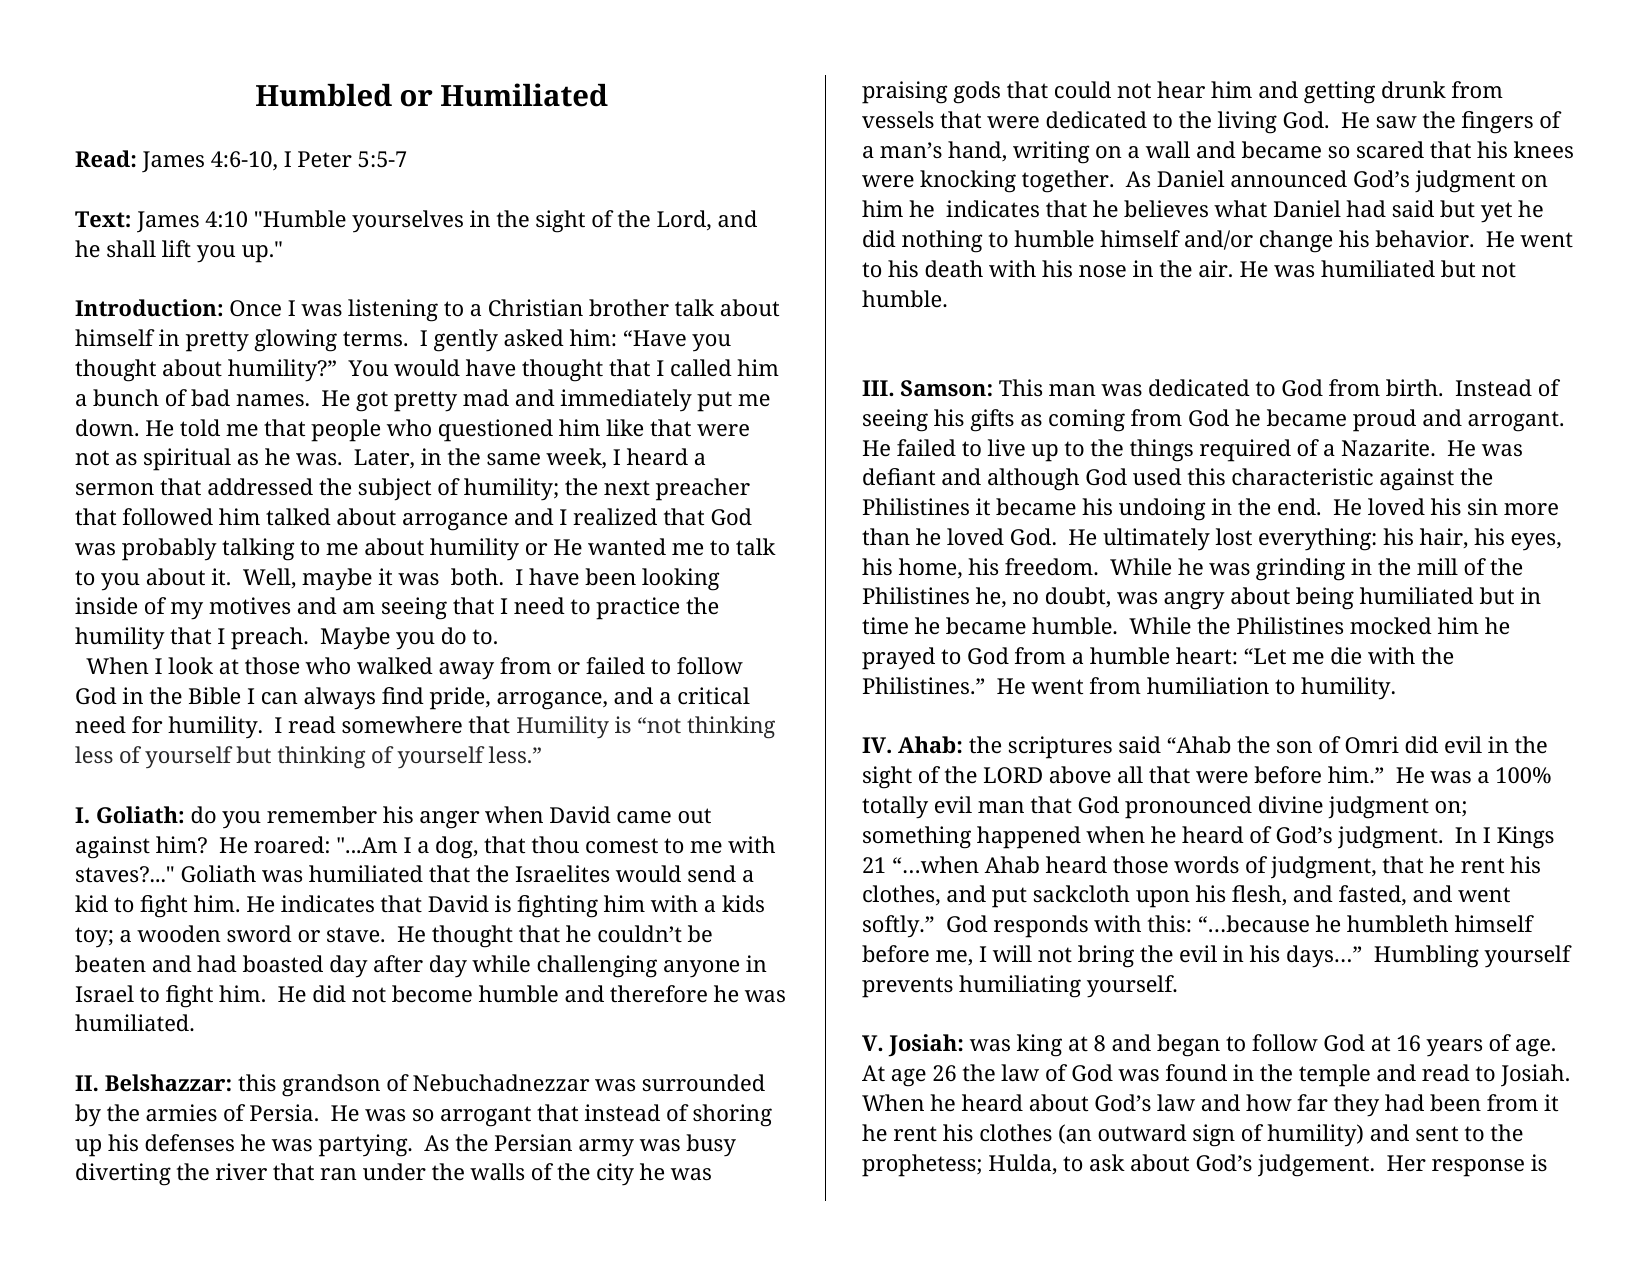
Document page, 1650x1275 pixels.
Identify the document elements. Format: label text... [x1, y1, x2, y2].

text When I look at those who walked away from or failed to follow God in the Bible I can always find pride, arrogance, and a critical need for humility. I read somewhere that Humility is “not thinking less of yourself but thinking of yourself less.” [75, 651, 788, 770]
text Read: James 4:6-10, I Peter 5:5-7 [75, 144, 788, 174]
text Introduction: Once I was listening to a Christian brother talk about himself in pretty glowing terms. I gently asked him: “Have you thought about humility?” You would have thought that I called him a bunch of bad names. He got pretty mad and immediately put me down. He told me that people who questioned him like that were not as spiritual as he was. Later, in the same week, I heard a sermon that addressed the subject of humility; the next preacher that followed him talked about arrogance and I realized that God was probably talking to me about humility or He wanted me to talk to you about it. Well, maybe it was both. I have been looking inside of my motives and am seeing that I need to practice the humility that I preach. Maybe you do to. [75, 293, 788, 651]
text III. Samson: This man was dedicated to God from birth. Instead of seeing his gifts as coming from God he became proud and arrogant. He failed to live up to the things required of a Nazarite. He was defiant and although God used this characteristic against the Philistines it became his undoing in the end. He loved his sin more than he loved God. He ultimately lost everything: his hair, his eyes, his home, his freedom. While he was grinding in the mill of the Philistines he, no doubt, was angry about being humiliated but in time he became humble. While the Philistines mocked him he prayed to God from a humble heart: “Let me die with the Philistines.” He went from humiliation to humility. [862, 373, 1575, 701]
text I. Goliath: do you remember his anger when David came out against him? He roared: "...Am I a dog, that thou comest to me with staves?..." Goliath was humiliated that the Israelites would send a kid to fight him. He indicates that David is fighting him with a kids toy; a wooden sword or stave. He thought that he couldn’t be beaten and had boasted day after day while challenging anyone in Israel to fight him. He did not become humble and therefore he was humiliated. [75, 800, 788, 1038]
title Humbled or Humiliated [75, 75, 788, 115]
text Text: James 4:10 "Humble yourselves in the sight of the Lord, and he shall lift you up." [75, 204, 788, 264]
text praising gods that could not hear him and getting drunk from vessels that were dedicated to the living God. He saw the fingers of a man’s hand, writing on a wall and became so scared that his knees were knocking together. As Daniel announced God’s judgment on him he indicates that he believes what Daniel had said but yet he did nothing to humble himself and/or change his behavior. He went to his death with his nose in the air. He was humiliated but not humble. [862, 75, 1575, 313]
text IV. Ahab: the scriptures said “Ahab the son of Omri did evil in the sight of the LORD above all that were before him.” He was a 100% totally evil man that God pronounced divine judgment on; something happened when he heard of God’s judgment. In I Kings 21 “…when Ahab heard those words of judgment, that he rent his clothes, and put sackcloth upon his flesh, and fasted, and went softly.” God responds with this: “…because he humbleth himself before me, I will not bring the evil in his days…” Humbling yourself prevents humiliating yourself. [862, 730, 1575, 998]
text V. Josiah: was king at 8 and began to follow God at 16 years of age. At age 26 the law of God was found in the temple and read to Josiah. When he heard about God’s law and how far they had been from it he rent his clothes (an outward sign of humility) and sent to the prophetess; Hulda, to ask about God’s judgement. Her response is [862, 1028, 1575, 1177]
text II. Belshazzar: this grandson of Nebuchadnezzar was surrounded by the armies of Persia. He was so arrogant that instead of shoring up his defenses he was partying. As the Persian army was busy diverting the river that ran under the walls of the city he was [75, 1068, 788, 1187]
